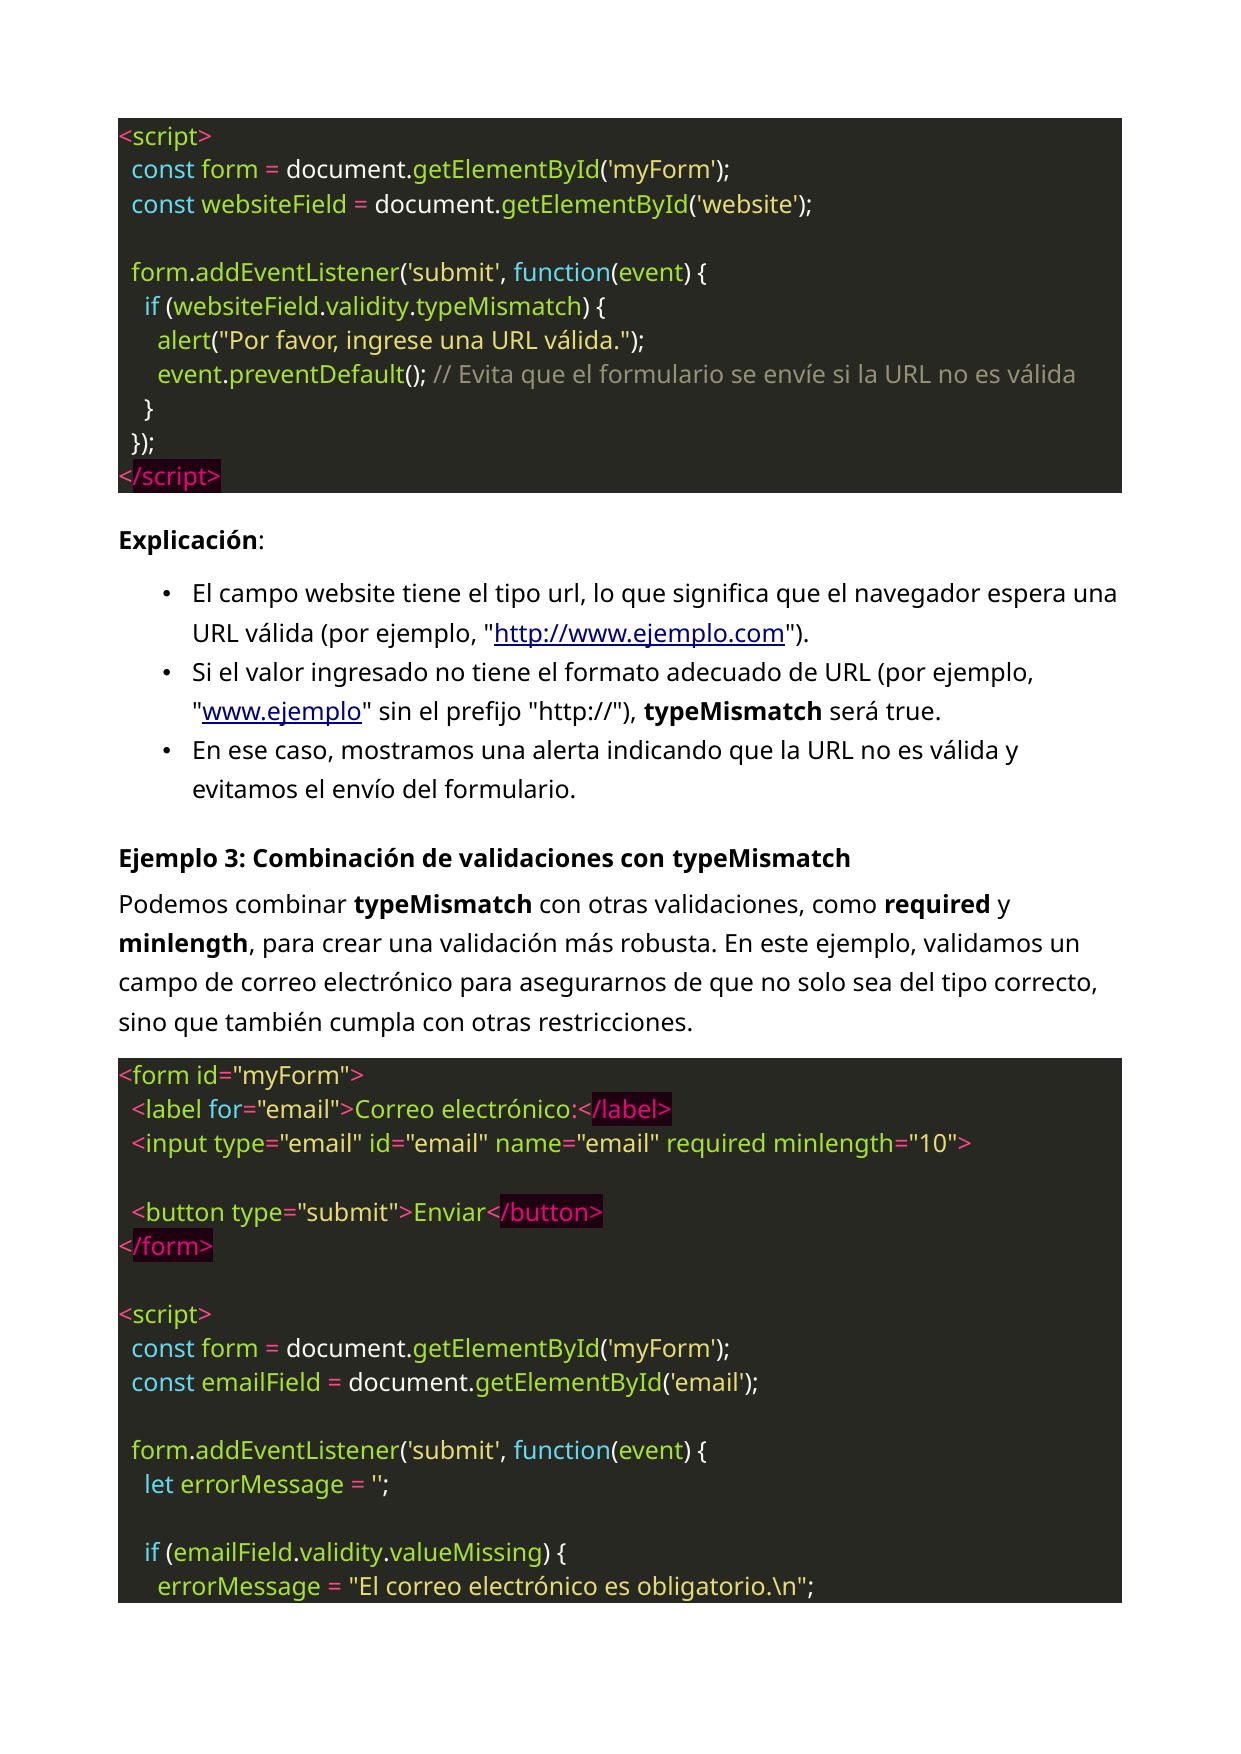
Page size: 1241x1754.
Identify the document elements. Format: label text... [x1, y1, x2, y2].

text if (emailField.validity.valueMissing) { [118, 1535, 1122, 1569]
text if (websiteField.validity.typeMismatch) { [118, 288, 1122, 322]
text form.addEventListener('submit', function(event) { [118, 254, 1122, 288]
list Si el valor ingresado no tiene el formato adecuado de URL (por ejemplo, "www.ejemplo" sin el prefijo "http://"), typeMismatch será true. [162, 654, 1122, 728]
text form.addEventListener('submit', function(event) { [118, 1433, 1122, 1467]
text <button type="submit">Enviar</button> [118, 1194, 1122, 1228]
text }); [118, 425, 1122, 459]
text </form> [118, 1228, 1122, 1262]
text const websiteField = document.getElementById('website'); [118, 186, 1122, 220]
list El campo website tiene el tipo url, lo que significa que el navegador espera una URL válida (por ejemplo, "http://www.ejemplo.com"). [162, 576, 1122, 649]
text </script> [118, 459, 1122, 493]
text let errorMessage = ''; [118, 1467, 1122, 1501]
subtitle Ejemplo 3: Combinación de validaciones con typeMismatch [118, 840, 1122, 874]
list En ese caso, mostramos una alerta indicando que la URL no es válida y evitamos el envío del formulario. [162, 733, 1122, 806]
text errorMessage = "El correo electrónico es obligatorio.\n"; [118, 1569, 1122, 1603]
text } [118, 391, 1122, 425]
text Explicación: [118, 522, 1122, 556]
text <script> [118, 1296, 1122, 1331]
text event.preventDefault(); // Evita que el formulario se envíe si la URL no es válida [118, 357, 1122, 391]
text const emailField = document.getElementById('email'); [118, 1364, 1122, 1399]
text <label for="email">Correo electrónico:</label> [118, 1092, 1122, 1126]
text <form id="myForm"> [118, 1058, 1122, 1092]
text <input type="email" id="email" name="email" required minlength="10"> [118, 1126, 1122, 1160]
text const form = document.getElementById('myForm'); [118, 152, 1122, 186]
text <script> [118, 118, 1122, 152]
text const form = document.getElementById('myForm'); [118, 1331, 1122, 1364]
text alert("Por favor, ingrese una URL válida."); [118, 322, 1122, 357]
text Podemos combinar typeMismatch con otras validaciones, como required y minlength, para crear una validación más robusta. En este ejemplo, validamos un campo de correo electrónico para asegurarnos de que no solo sea del tipo correcto, sino que también cumpla con otras restricciones. [118, 887, 1122, 1038]
